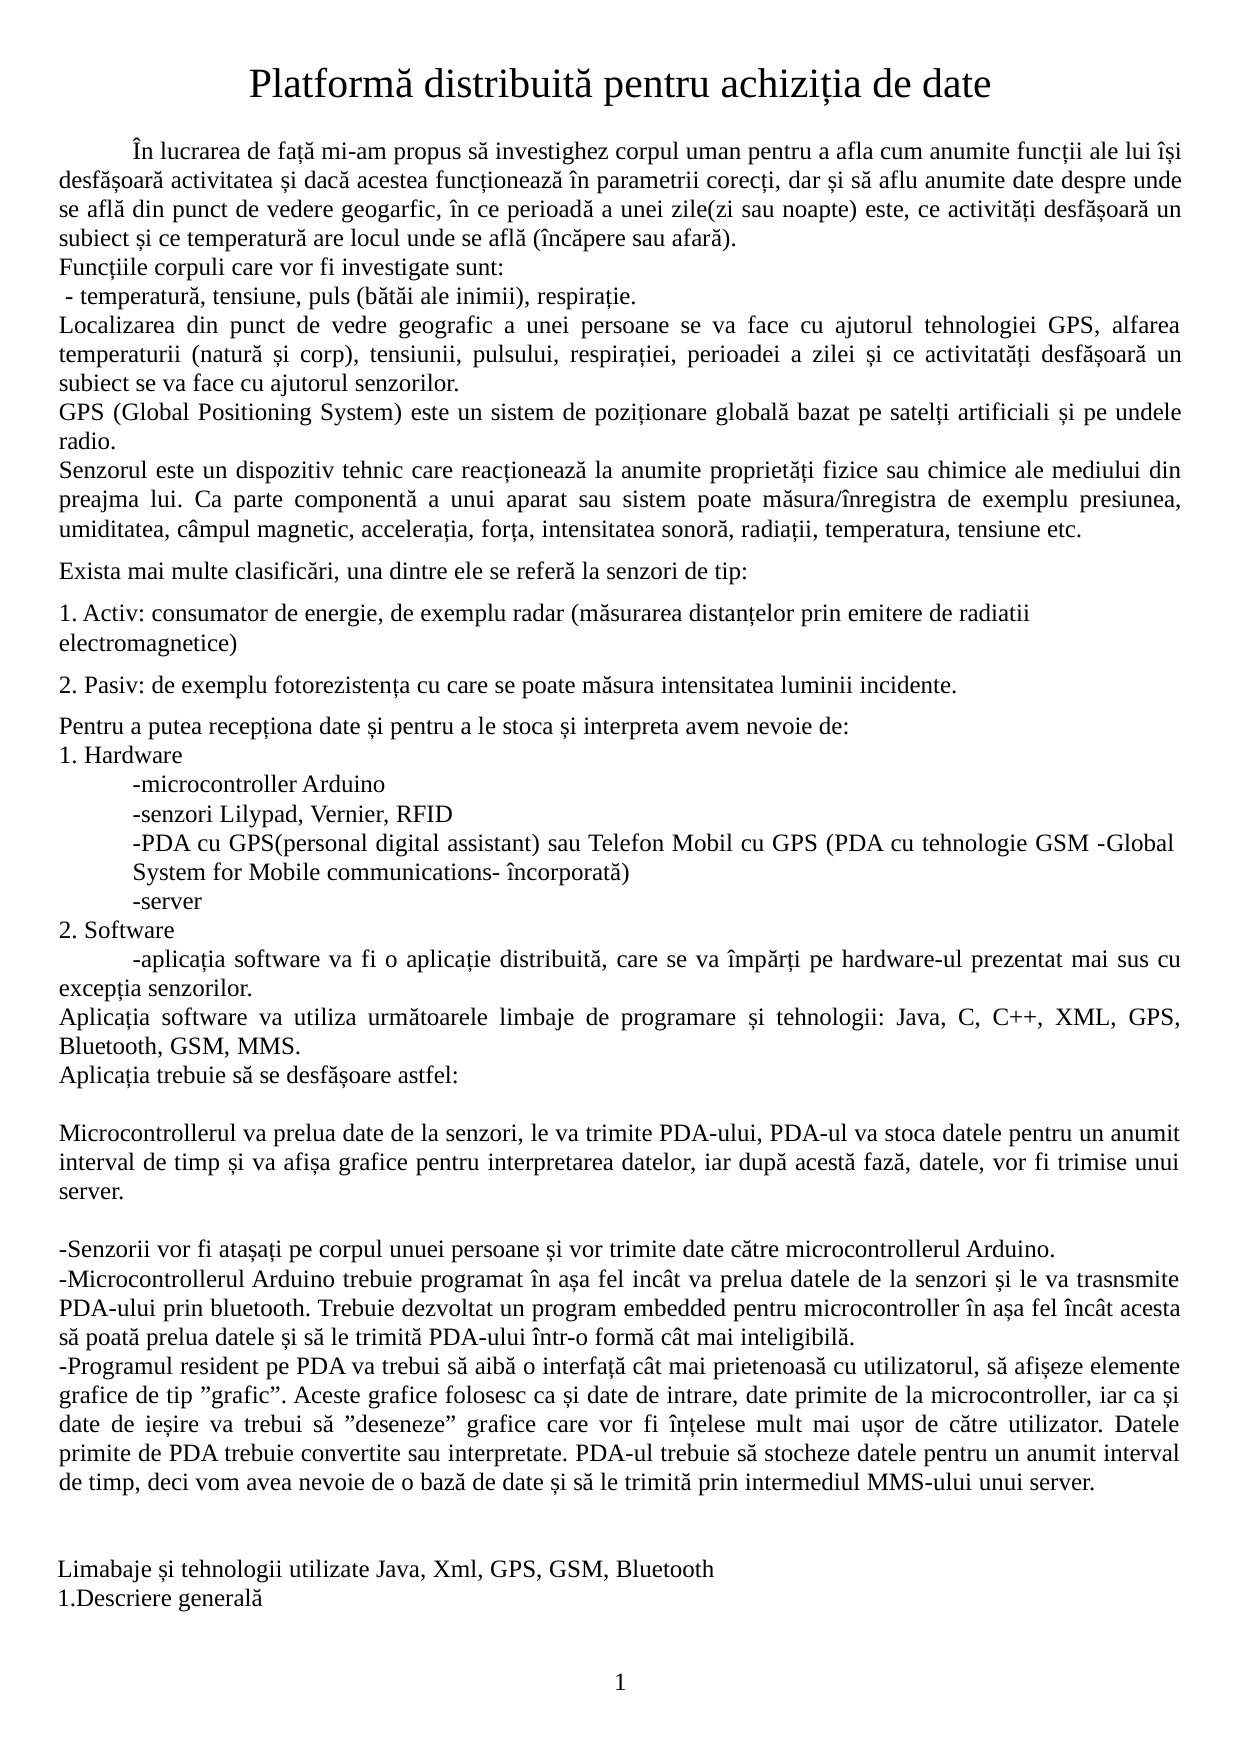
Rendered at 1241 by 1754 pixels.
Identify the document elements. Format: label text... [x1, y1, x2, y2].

text -PDA cu GPS(personal digital assistant) sau Telefon Mobil cu GPS (PDA cu tehnologie GSM -Global System for Mobile communications- încorporată) [58, 827, 1182, 886]
text Aplicația trebuie să se desfășoare astfel: [58, 1060, 1182, 1089]
text -aplicația software va fi o aplicație distribuită, care se va împărți pe hardware-ul prezentat mai sus cu excepția senzorilor. [58, 944, 1182, 1002]
text Senzorul este un dispozitiv tehnic care reacționează la anumite proprietăți fizice sau chimice ale mediului din preajma lui. Ca parte componentă a unui aparat sau sistem poate măsura/înregistra de exemplu presiunea, umiditatea, câmpul magnetic, accelerația, forța, intensitatea sonoră, radiații, temperatura, tensiune etc. [58, 455, 1182, 542]
text - temperatură, tensiune, puls (bătăi ale inimii), respirație. [58, 281, 1182, 310]
text -senzori Lilypad, Vernier, RFID [58, 798, 1182, 827]
text -microcontroller Arduino [58, 769, 1182, 798]
text 1. Hardware [58, 740, 1182, 769]
text 1.Descriere generală [57, 1583, 1182, 1612]
text 2. Pasiv: de exemplu fotorezistența cu care se poate măsura intensitatea luminii incidente. [58, 669, 1182, 699]
text Platformă distribuită pentru achiziția de date [58, 58, 1182, 107]
text 1. Activ: consumator de energie, de exemplu radar (măsurarea distanțelor prin emitere de radiatii electromagnetice) [58, 597, 1182, 657]
text GPS (Global Positioning System) este un sistem de poziționare globală bazat pe satelți artificiali și pe undele radio. [58, 397, 1182, 455]
text Limabaje și tehnologii utilizate Java, Xml, GPS, GSM, Bluetooth [57, 1554, 1182, 1583]
text -Senzorii vor fi atașați pe corpul unuei persoane și vor trimite date către microcontrollerul Arduino. [58, 1234, 1182, 1263]
text -Programul resident pe PDA va trebui să aibă o interfață cât mai prietenoasă cu utilizatorul, să afișeze elemente grafice de tip ”grafic”. Aceste grafice folosesc ca și date de intrare, date primite de la microcontroller, iar ca și date de ieșire va trebui să ”deseneze” grafice care vor fi înțelese mult mai ușor de către utilizator. Datele primite de PDA trebuie convertite sau interpretate. PDA-ul trebuie să stocheze datele pentru un anumit interval de timp, deci vom avea nevoie de o bază de date și să le trimită prin intermediul MMS-ului unui server. [58, 1351, 1182, 1496]
text Localizarea din punct de vedre geografic a unei persoane se va face cu ajutorul tehnologiei GPS, alfarea temperaturii (natură și corp), tensiunii, pulsului, respirației, perioadei a zilei și ce activitatăți desfășoară un subiect se va face cu ajutorul senzorilor. [58, 310, 1182, 397]
text Aplicația software va utiliza următoarele limbaje de programare și tehnologii: Java, C, C++, XML, GPS, Bluetooth, GSM, MMS. [58, 1002, 1182, 1060]
text În lucrarea de față mi-am propus să investighez corpul uman pentru a afla cum anumite funcții ale lui își desfășoară activitatea și dacă acestea funcționează în parametrii corecți, dar și să aflu anumite date despre unde se află din punct de vedere geogarfic, în ce perioadă a unei zile(zi sau noapte) este, ce activități desfășoară un subiect și ce temperatură are locul unde se află (încăpere sau afară). [58, 136, 1182, 252]
text -Microcontrollerul Arduino trebuie programat în așa fel incât va prelua datele de la senzori și le va trasnsmite PDA-ului prin bluetooth. Trebuie dezvoltat un program embedded pentru microcontroller în așa fel încât acesta să poată prelua datele și să le trimită PDA-ului într-o formă cât mai inteligibilă. [58, 1263, 1182, 1351]
text -server [58, 886, 1182, 915]
text Microcontrollerul va prelua date de la senzori, le va trimite PDA-ului, PDA-ul va stoca datele pentru un anumit interval de timp și va afișa grafice pentru interpretarea datelor, iar după acestă fază, datele, vor fi trimise unui server. [58, 1118, 1182, 1205]
text Exista mai multe clasificări, una dintre ele se referă la senzori de tip: [58, 555, 1182, 585]
text Funcțiile corpuli care vor fi investigate sunt: [58, 252, 1182, 281]
text 2. Software [58, 915, 1182, 944]
text Pentru a putea recepționa date și pentru a le stoca și interpreta avem nevoie de: [58, 711, 1182, 740]
